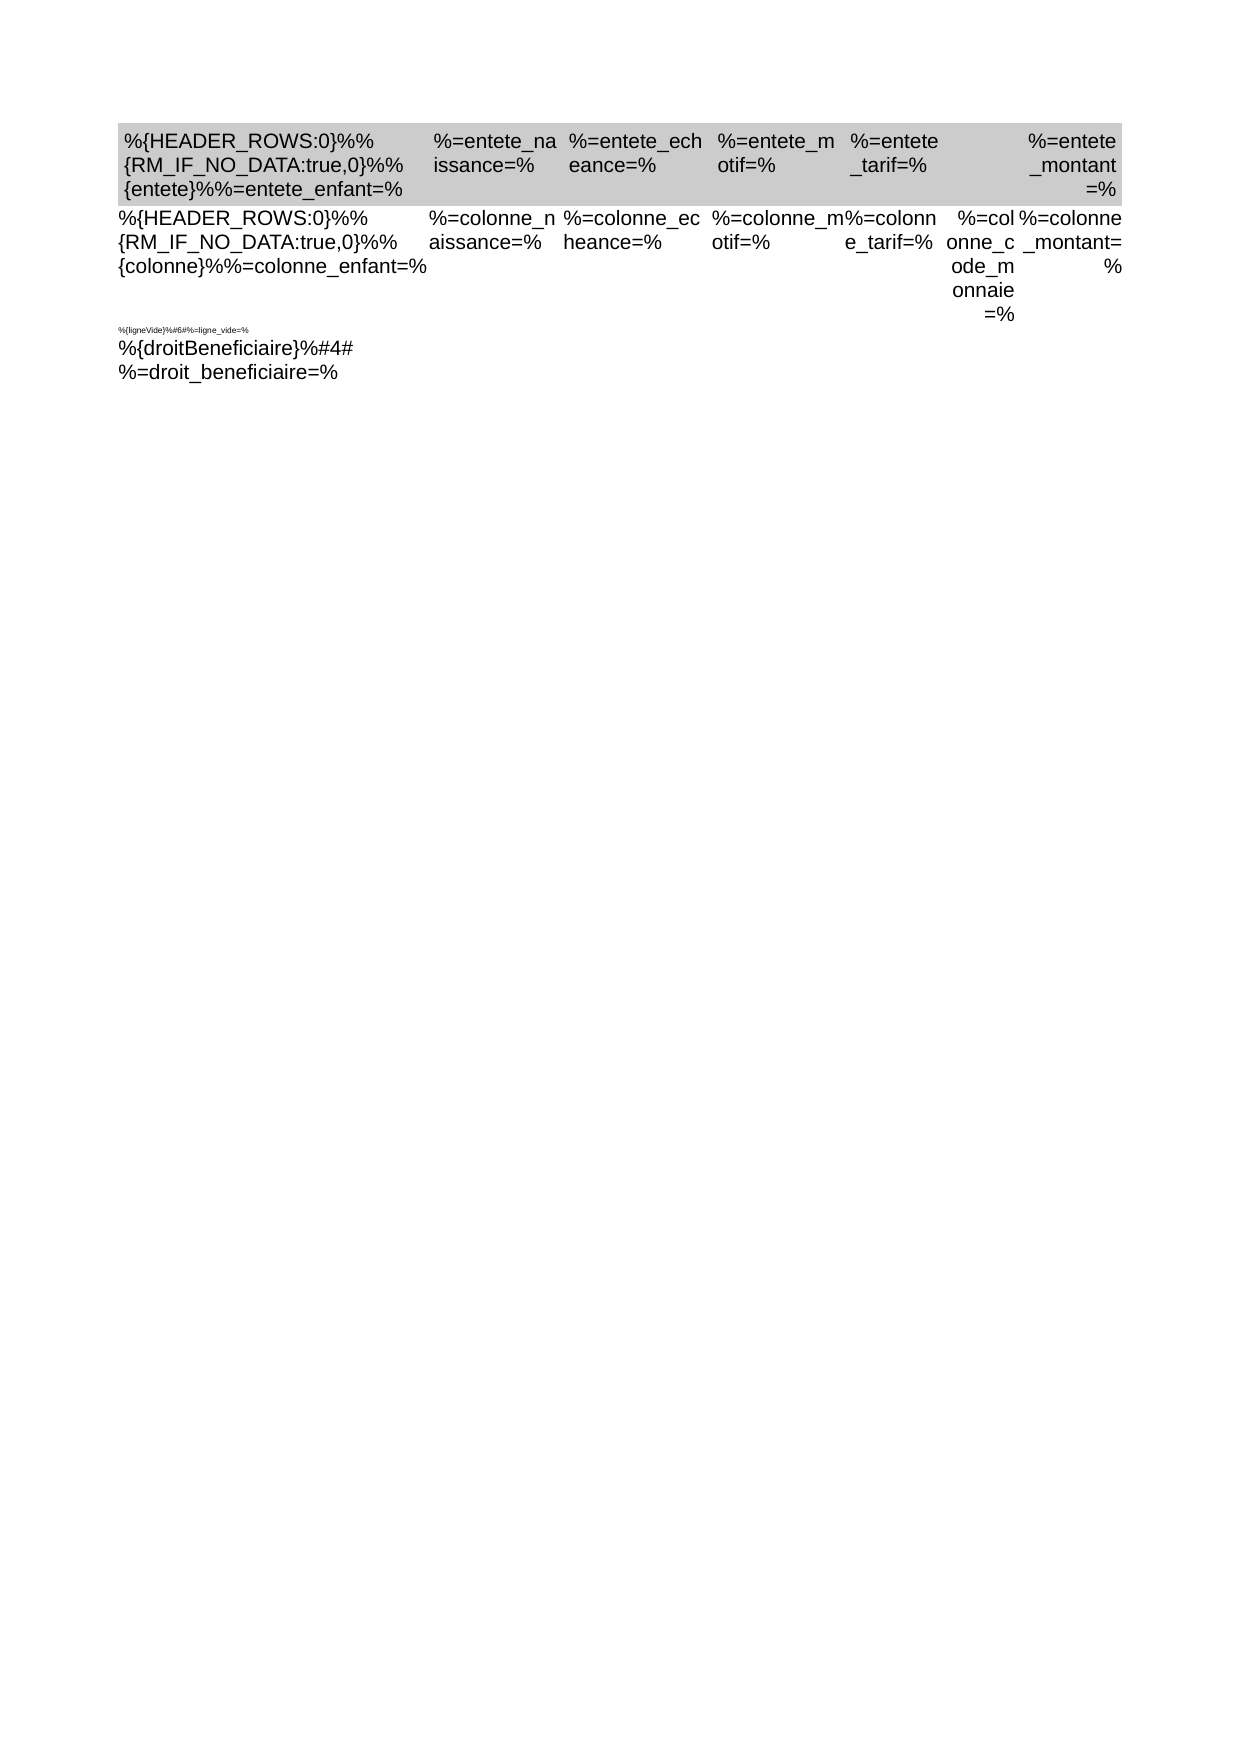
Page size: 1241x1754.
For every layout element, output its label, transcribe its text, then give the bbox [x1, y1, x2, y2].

table_cell %{droitBeneficiaire}%#4#%=droit_beneficiaire=% [118, 336, 429, 389]
table_cell [845, 336, 946, 389]
table_header [946, 123, 1013, 206]
table_header %=colonne_code_monnaie=% [946, 206, 1014, 326]
table_cell [1015, 326, 1122, 336]
table_header %{HEADER_ROWS:0}%%{RM_IF_NO_DATA:true,0}%%{entete}%%=entete_enfant=% [118, 123, 428, 206]
table_header %{HEADER_ROWS:0}%%{RM_IF_NO_DATA:true,0}%%{colonne}%%=colonne_enfant=% [118, 206, 429, 326]
table_cell %{ligneVide}%#6#%=ligne_vide=% [118, 326, 429, 336]
table_cell [712, 326, 844, 336]
table_cell [563, 326, 712, 336]
table_cell [845, 326, 946, 336]
table_header %=colonne_naissance=% [429, 206, 563, 326]
table_cell [1015, 336, 1122, 389]
table_header %=entete_motif=% [711, 123, 844, 206]
table_header %=colonne_motif=% [712, 206, 844, 326]
table_header %=colonne_montant=% [1015, 206, 1122, 326]
table_cell [946, 336, 1014, 389]
table_header %=colonne_echeance=% [563, 206, 712, 326]
table_header %=colonne_tarif=% [845, 206, 946, 326]
table_cell [946, 326, 1014, 336]
table_cell [429, 326, 563, 336]
table_header %=entete_naissance=% [428, 123, 563, 206]
table_cell [712, 336, 844, 389]
table_cell [563, 336, 712, 389]
table_cell [429, 336, 563, 389]
table_header %=entete_tarif=% [844, 123, 946, 206]
table_header %=entete_montant=% [1013, 123, 1122, 206]
table_header %=entete_echeance=% [563, 123, 711, 206]
